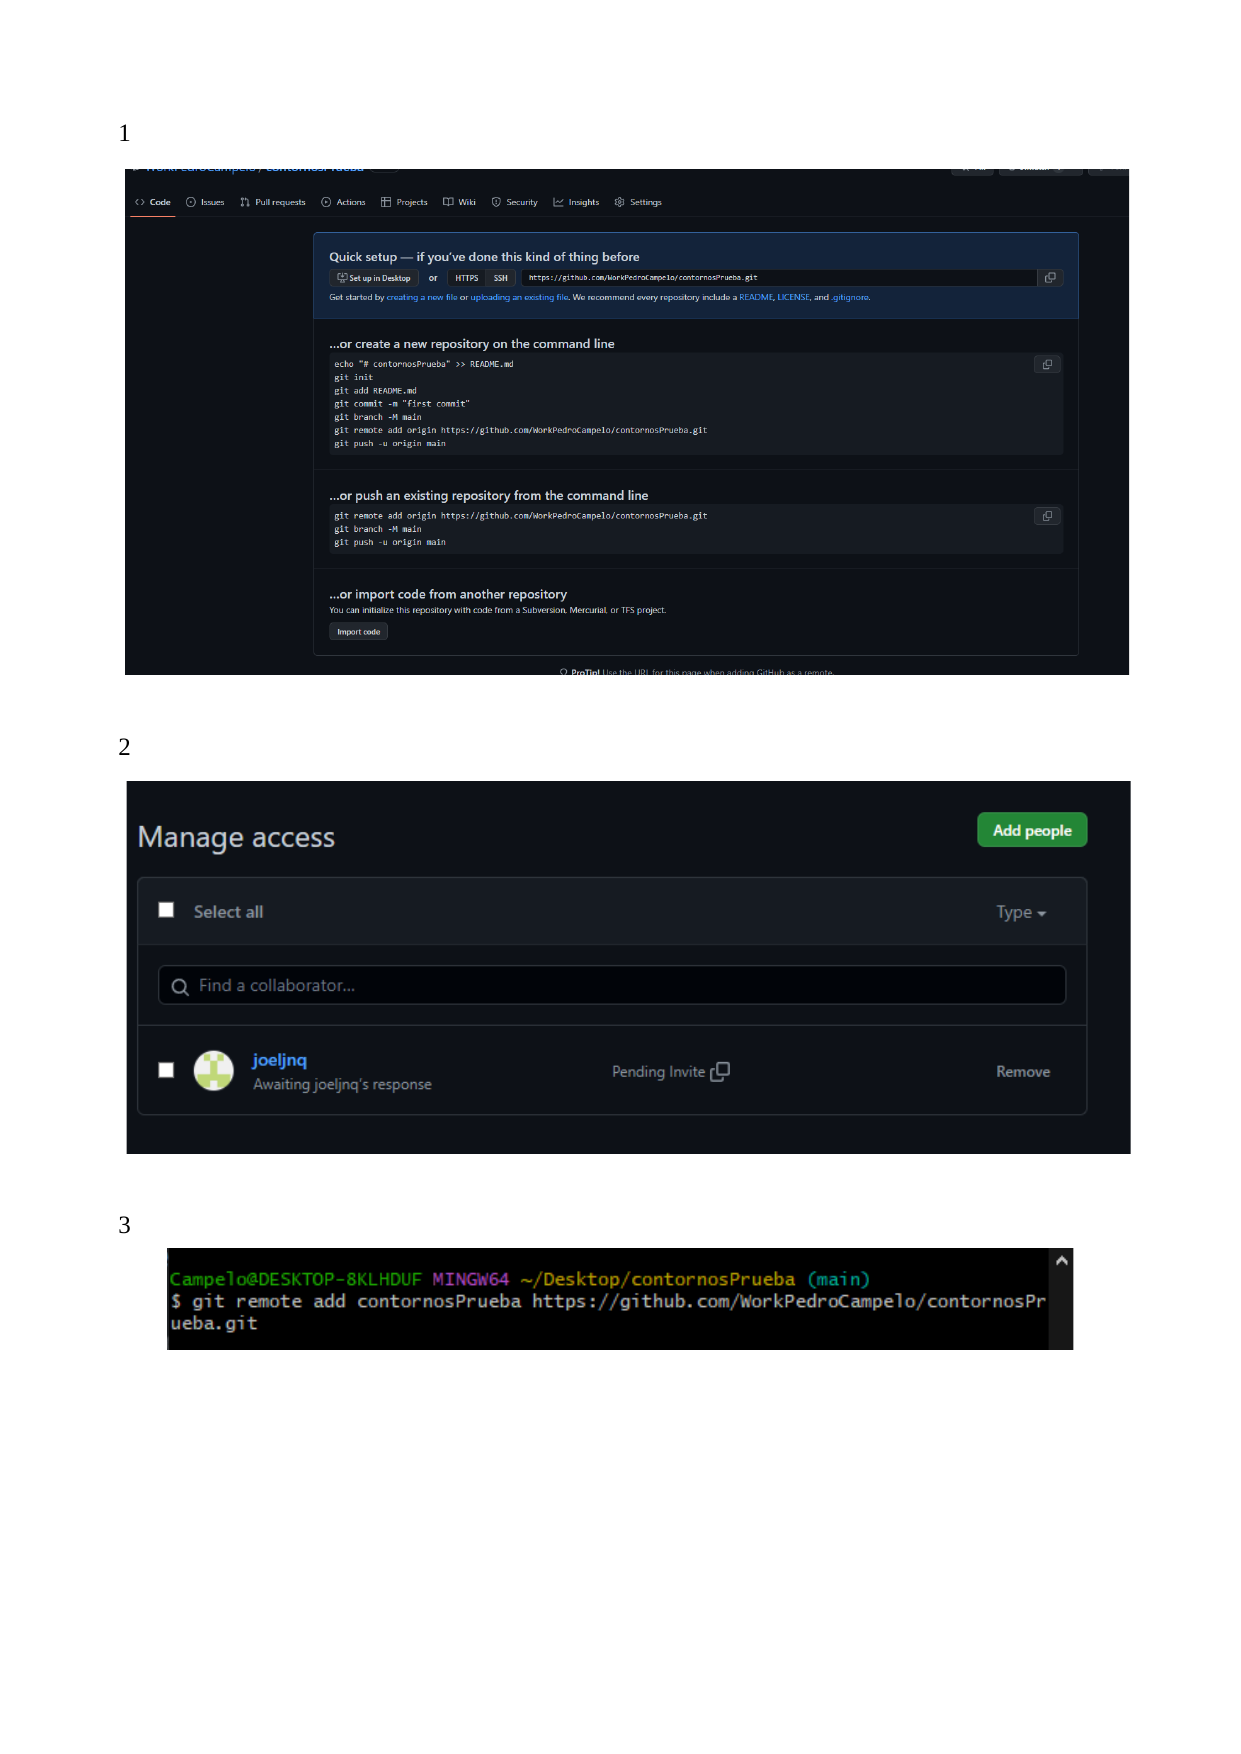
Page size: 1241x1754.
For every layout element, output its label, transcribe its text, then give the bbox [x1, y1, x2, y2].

text 1 [118, 118, 1122, 147]
picture [125, 169, 1130, 675]
picture [167, 1248, 1074, 1350]
text 3 [118, 1211, 1122, 1239]
picture [126, 781, 1131, 1154]
text 2 [118, 732, 1122, 761]
